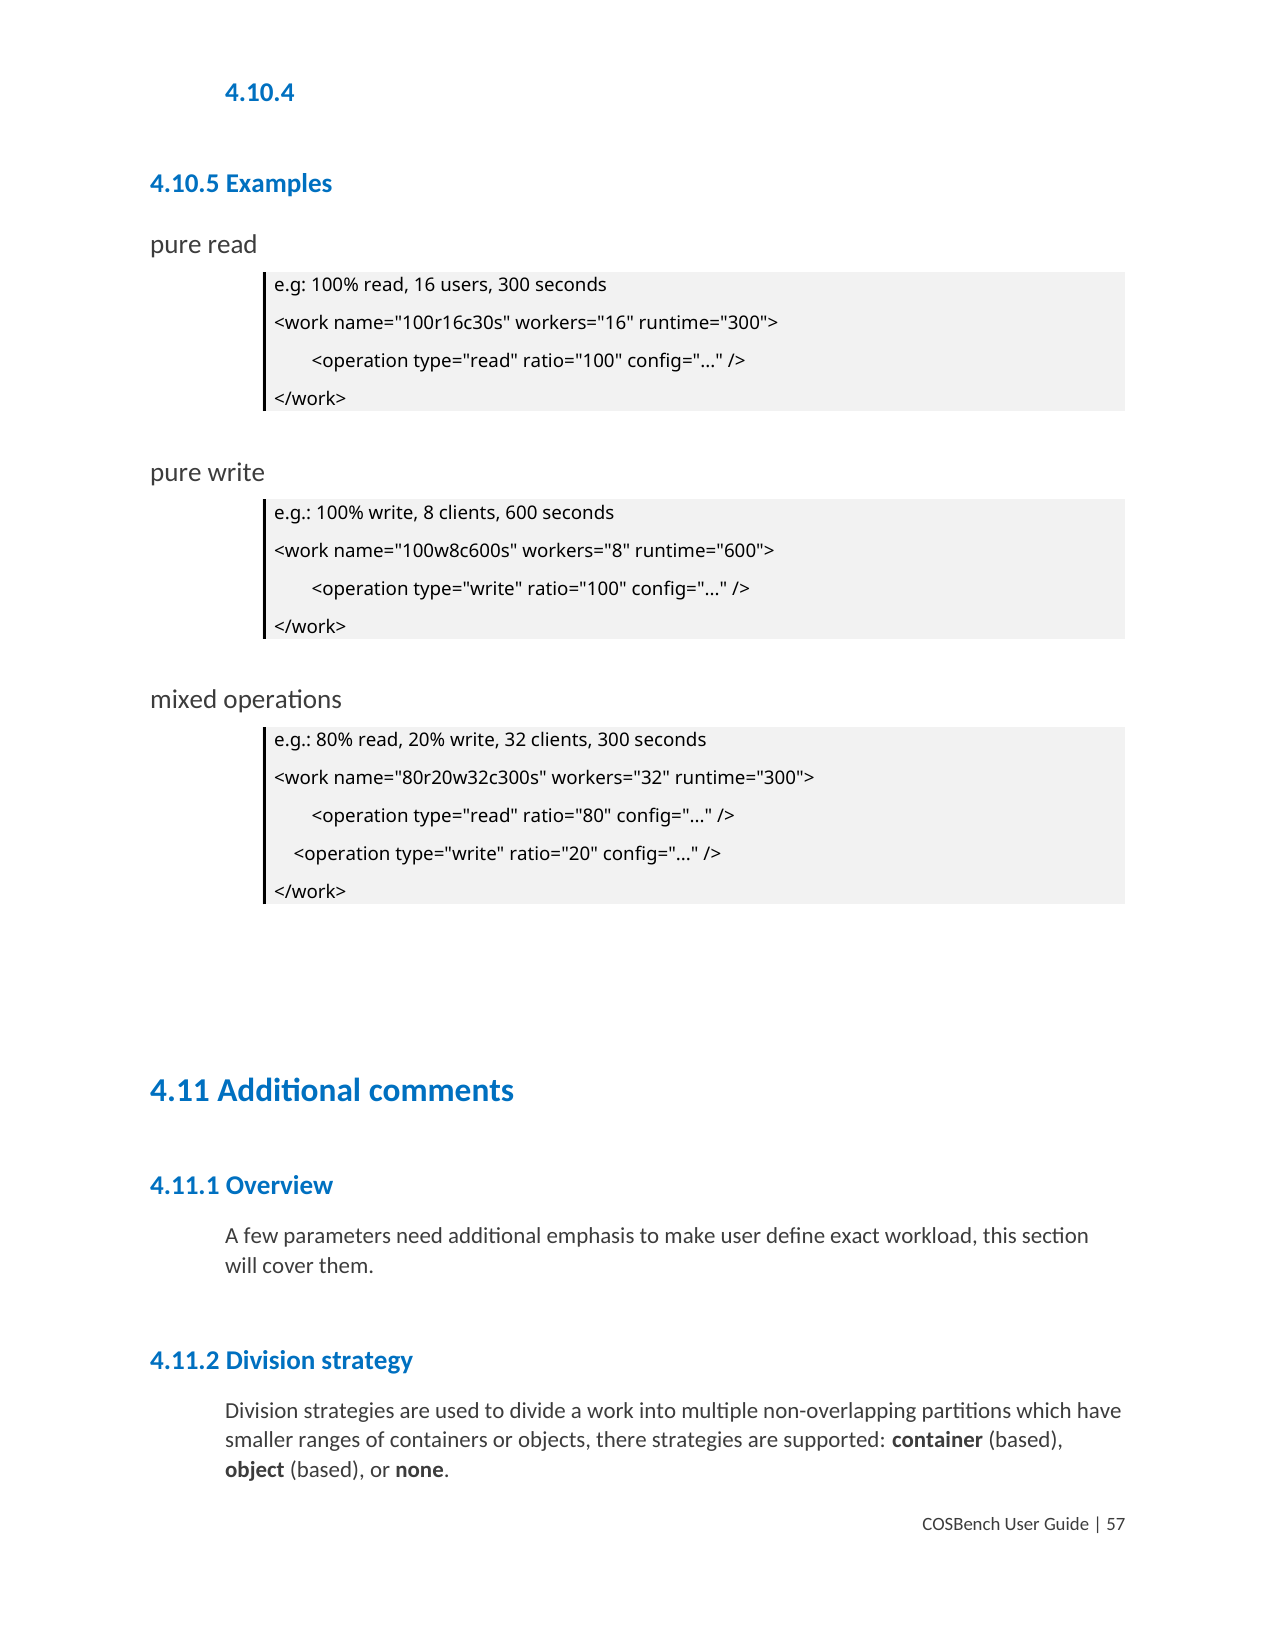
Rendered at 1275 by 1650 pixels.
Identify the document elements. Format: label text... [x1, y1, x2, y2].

text <operation type="write" ratio="20" config="..." /> [266, 841, 1125, 866]
subtitle Overview [150, 1168, 1125, 1201]
text e.g.: 100% write, 8 clients, 600 seconds [266, 499, 1125, 525]
subtitle Division strategy [150, 1343, 1125, 1376]
text </work> [266, 879, 1125, 904]
text e.g.: 80% read, 20% write, 32 clients, 300 seconds [266, 727, 1125, 752]
text A few parameters need additional emphasis to make user define exact workload, this section will cover them. [225, 1222, 1125, 1279]
text Division strategies are used to divide a work into multiple non-overlapping partitions which have smaller ranges of containers or objects, there strategies are supported: container (based), object (based), or none. [225, 1396, 1125, 1483]
text <work name="100r16c30s" workers="16" runtime="300"> [266, 310, 1125, 335]
subtitle pure write [150, 455, 1125, 488]
subtitle mixed operations [150, 682, 1125, 716]
subtitle Examples [150, 166, 1125, 199]
text <operation type="read" ratio="80" config="..." /> [266, 803, 1125, 828]
text <work name="100w8c600s" workers="8" runtime="600"> [266, 537, 1125, 563]
subtitle pure read [150, 227, 1125, 261]
text e.g: 100% read, 16 users, 300 seconds [266, 272, 1125, 297]
text <operation type="write" ratio="100" config="..." /> [266, 575, 1125, 601]
text <work name="80r20w32c300s" workers="32" runtime="300"> [266, 765, 1125, 790]
text </work> [266, 613, 1125, 639]
text <operation type="read" ratio="100" config="..." /> [266, 348, 1125, 373]
text </work> [266, 386, 1125, 411]
subtitle Additional comments [150, 1069, 1125, 1110]
